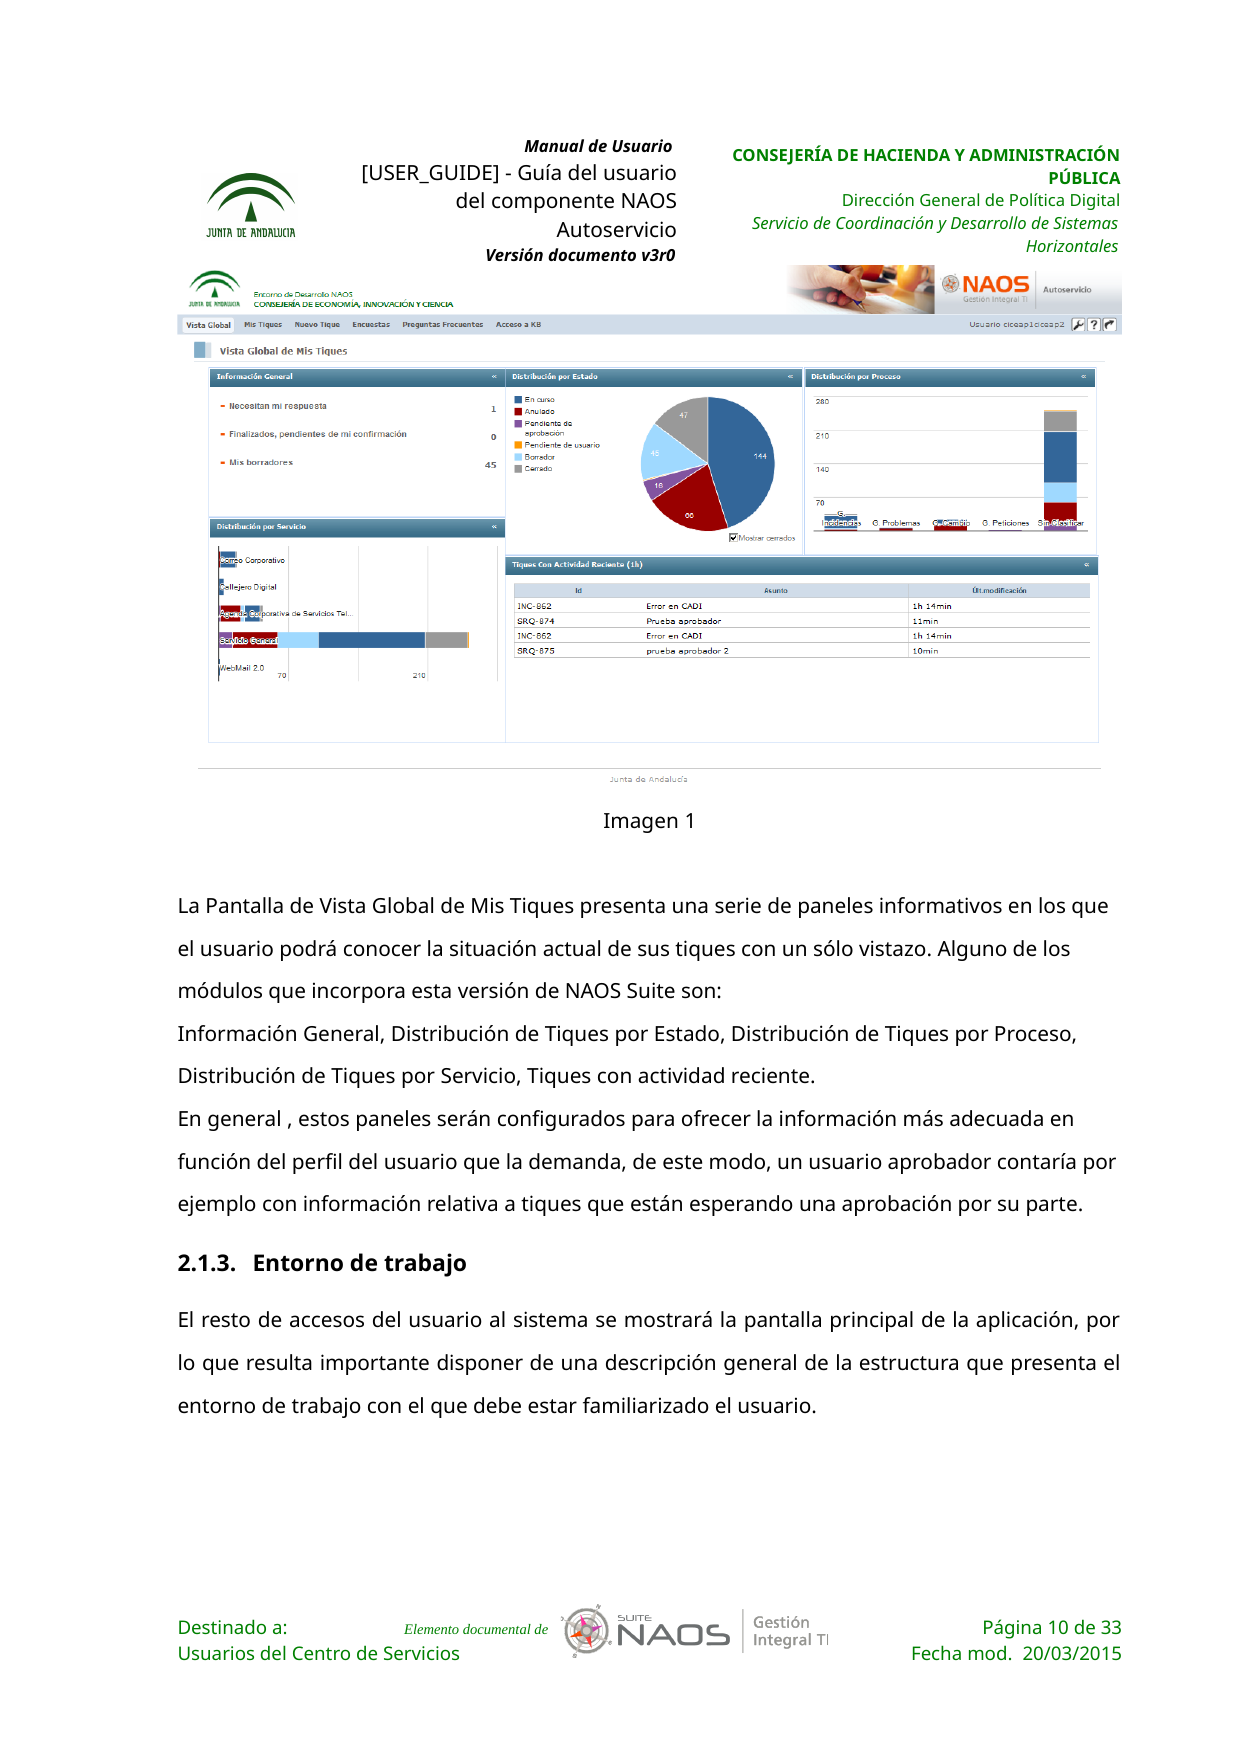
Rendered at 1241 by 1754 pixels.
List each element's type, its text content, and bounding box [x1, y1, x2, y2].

text Imagen 1 [177, 806, 1122, 834]
text El resto de accesos del usuario al sistema se mostrará la pantalla principal de la aplicación, por lo que resulta importante disponer de una descripción general de la estructura que presenta el entorno de trabajo con el que debe estar familiarizado el usuario. [177, 1306, 1122, 1419]
picture [177, 265, 1122, 792]
text La Pantalla de Vista Global de Mis Tiques presenta una serie de paneles informativos en los que el usuario podrá conocer la situación actual de sus tiques con un sólo vistazo. Alguno de los módulos que incorpora esta versión de NAOS Suite son: [177, 891, 1122, 1005]
subtitle Entorno de trabajo [177, 1247, 1122, 1278]
text Información General, Distribución de Tiques por Estado, Distribución de Tiques por Proceso, Distribución de Tiques por Servicio, Tiques con actividad reciente. [177, 1019, 1122, 1090]
picture [201, 173, 298, 241]
picture [560, 1604, 829, 1658]
text En general , estos paneles serán configurados para ofrecer la información más adecuada en función del perfil del usuario que la demanda, de este modo, un usuario aprobador contaría por ejemplo con información relativa a tiques que están esperando una aprobación por su parte. [177, 1104, 1122, 1218]
